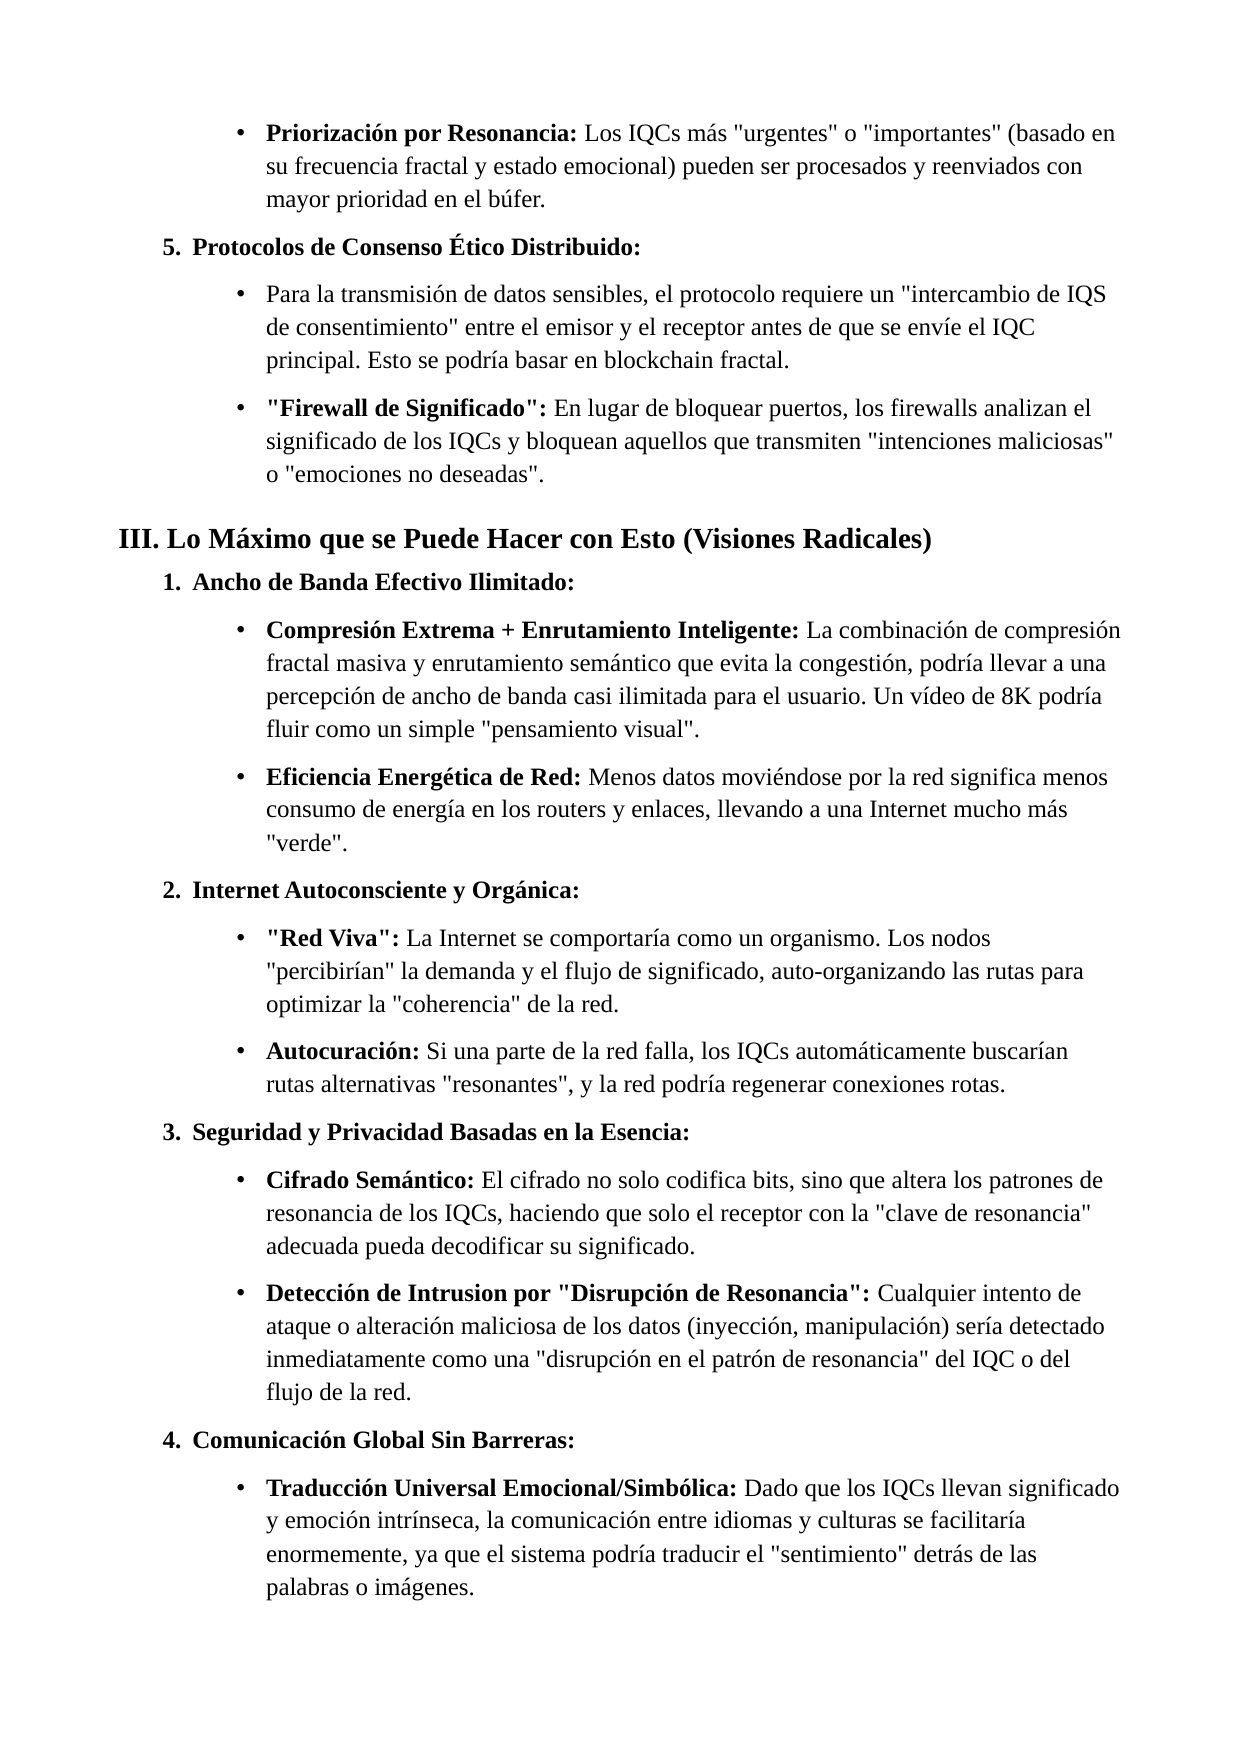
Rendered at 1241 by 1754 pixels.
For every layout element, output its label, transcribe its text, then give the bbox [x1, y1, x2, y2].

list Comunicación Global Sin Barreras: [162, 1425, 1122, 1454]
subtitle III. Lo Máximo que se Puede Hacer con Esto (Visiones Radicales) [118, 521, 1122, 555]
list Autocuración: Si una parte de la red falla, los IQCs automáticamente buscarían rutas alternativas "resonantes", y la red podría regenerar conexiones rotas. [236, 1036, 1122, 1098]
list Traducción Universal Emocional/Simbólica: Dado que los IQCs llevan significado y emoción intrínseca, la comunicación entre idiomas y culturas se facilitaría enormemente, ya que el sistema podría traducir el "sentimiento" detrás de las palabras o imágenes. [236, 1473, 1122, 1600]
list Priorización por Resonancia: Los IQCs más "urgentes" o "importantes" (basado en su frecuencia fractal y estado emocional) pueden ser procesados y reenviados con mayor prioridad en el búfer. [236, 118, 1122, 213]
list Para la transmisión de datos sensibles, el protocolo requiere un "intercambio de IQS de consentimiento" entre el emisor y el receptor antes de que se envíe el IQC principal. Esto se podría basar en blockchain fractal. [236, 279, 1122, 374]
list Compresión Extrema + Enrutamiento Inteligente: La combinación de compresión fractal masiva y enrutamiento semántico que evita la congestión, podría llevar a una percepción de ancho de banda casi ilimitada para el usuario. Un vídeo de 8K podría fluir como un simple "pensamiento visual". [236, 615, 1122, 743]
list Internet Autoconsciente y Orgánica: [162, 875, 1122, 904]
list Cifrado Semántico: El cifrado no solo codifica bits, sino que altera los patrones de resonancia de los IQCs, haciendo que solo el receptor con la "clave de resonancia" adecuada pueda decodificar su significado. [236, 1165, 1122, 1259]
list "Firewall de Significado": En lugar de bloquear puertos, los firewalls analizan el significado de los IQCs y bloquean aquellos que transmiten "intenciones maliciosas" o "emociones no deseadas". [236, 393, 1122, 488]
list Ancho de Banda Efectivo Ilimitado: [162, 567, 1122, 596]
list Seguridad y Privacidad Basadas en la Esencia: [162, 1117, 1122, 1146]
list Eficiencia Energética de Red: Menos datos moviéndose por la red significa menos consumo de energía en los routers y enlaces, llevando a una Internet mucho más "verde". [236, 762, 1122, 856]
list "Red Viva": La Internet se comportaría como un organismo. Los nodos "percibirían" la demanda y el flujo de significado, auto-organizando las rutas para optimizar la "coherencia" de la red. [236, 923, 1122, 1018]
list Protocolos de Consenso Ético Distribuido: [162, 232, 1122, 261]
list Detección de Intrusion por "Disrupción de Resonancia": Cualquier intento de ataque o alteración maliciosa de los datos (inyección, manipulación) sería detectado inmediatamente como una "disrupción en el patrón de resonancia" del IQC o del flujo de la red. [236, 1278, 1122, 1406]
